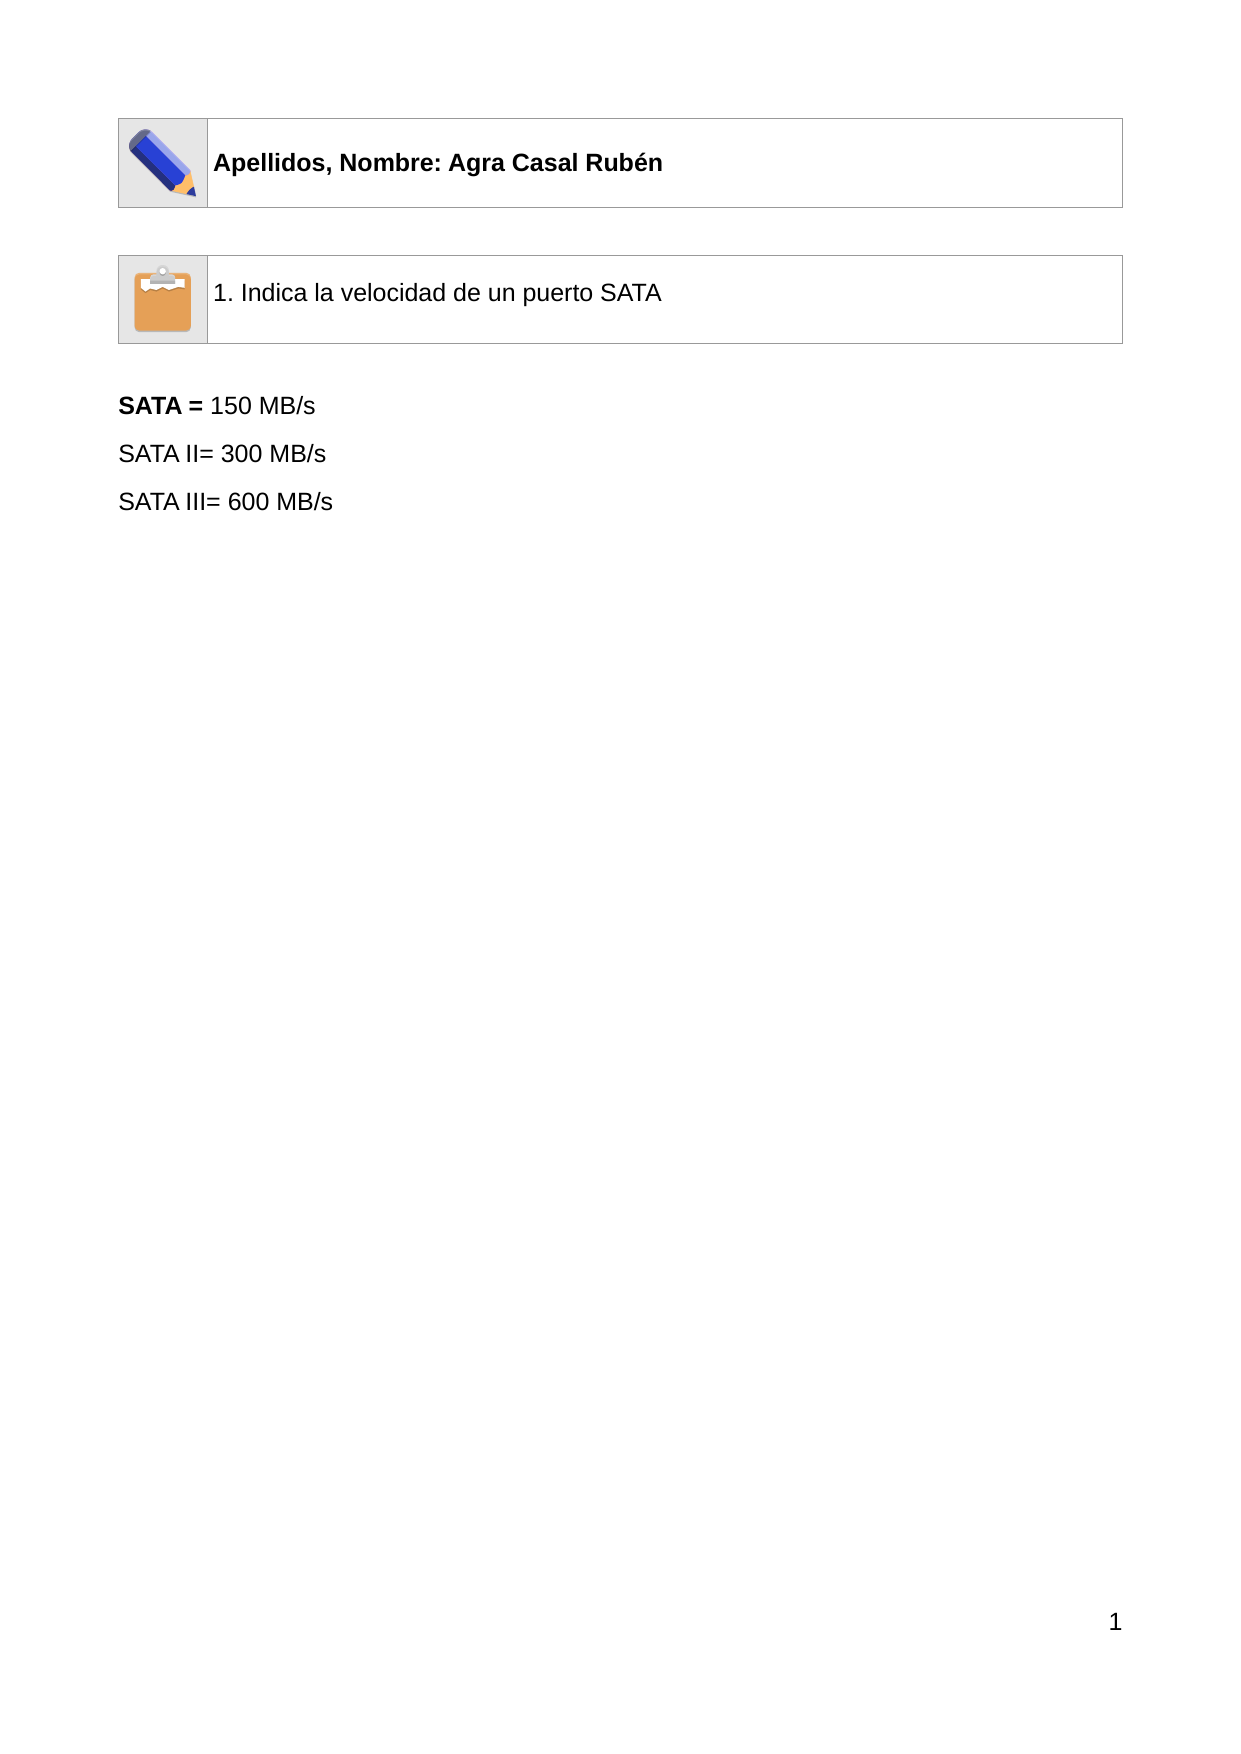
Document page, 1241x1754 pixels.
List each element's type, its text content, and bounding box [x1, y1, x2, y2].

table_header [119, 256, 207, 343]
text SATA II= 300 MB/s [118, 439, 1122, 468]
table_header 1. Indica la velocidad de un puerto SATA [208, 256, 1122, 343]
text SATA III= 600 MB/s [118, 487, 1122, 516]
text SATA = 150 MB/s [118, 391, 1122, 420]
table_header Apellidos, Nombre: Agra Casal Rubén [208, 119, 1122, 207]
table_header [119, 119, 207, 207]
